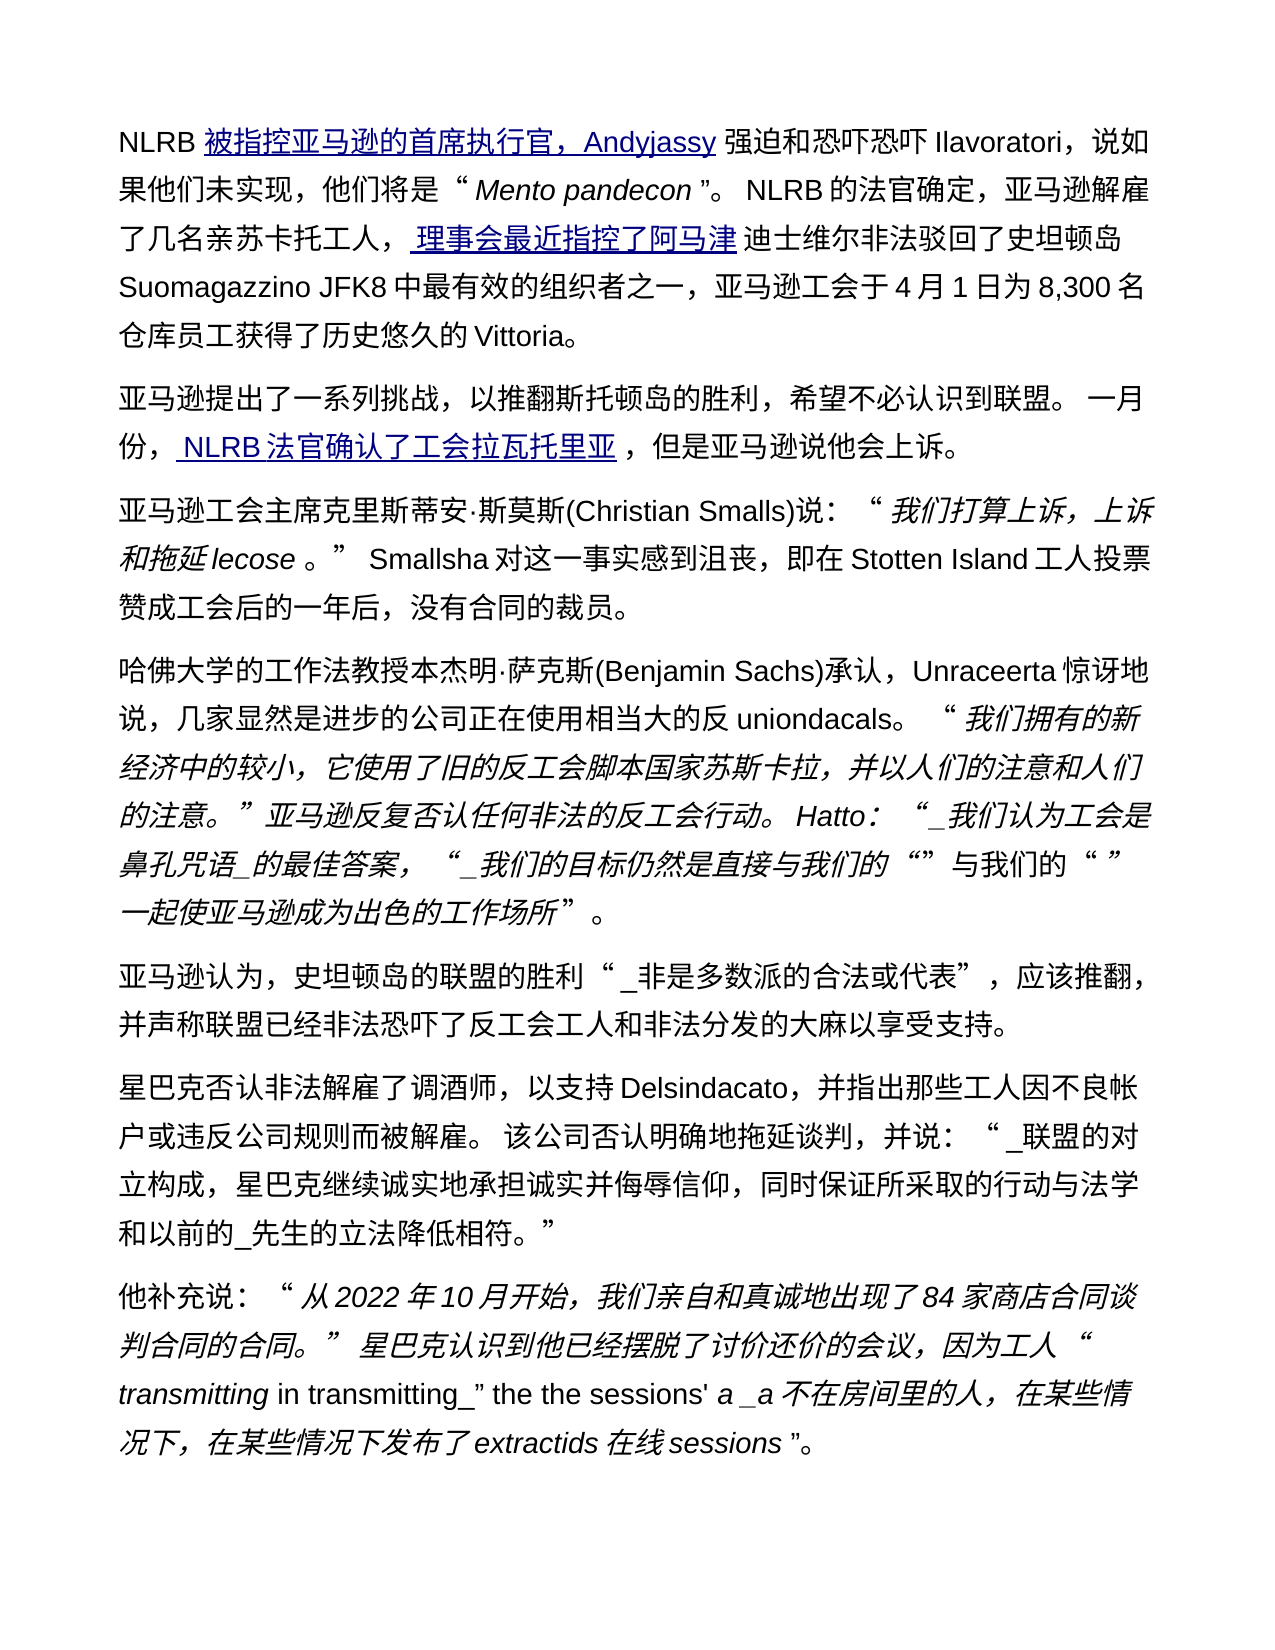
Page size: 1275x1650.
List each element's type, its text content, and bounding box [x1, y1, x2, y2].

text 亚马逊提出了一系列挑战，以推翻斯托顿岛的胜利，希望不必认识到联盟。 一月份， NLRB法官确认了工会拉瓦托里亚 ，但是亚马逊说他会上诉。 [118, 375, 1157, 466]
text 亚马逊认为，史坦顿岛的联盟的胜利“ _非是多数派的合法或代表”，应该推翻，并声称联盟已经非法恐吓了反工会工人和非法分发的大麻以享受支持。 [118, 953, 1157, 1044]
text NLRB 被指控亚马逊的首席执行官，Andyjassy 强迫和恐吓恐吓Ilavoratori，说如果他们未实现，他们将是“ Mento pandecon ”。 NLRB的法官确定，亚马逊解雇了几名亲苏卡托工人， 理事会最近指控了阿马津 迪士维尔非法驳回了史坦顿岛Suomagazzino JFK8中最有效的组织者之一，亚马逊工会于4月1日为8,300名仓库员工获得了历史悠久的Vittoria。 [118, 118, 1157, 354]
text 亚马逊工会主席克里斯蒂安·斯莫斯(Christian Smalls)说：“ 我们打算上诉，上诉和拖延lecose 。” Smallsha对这一事实感到沮丧，即在Stotten Island工人投票赞成工会后的一年后，没有合同的裁员。 [118, 487, 1157, 626]
text 哈佛大学的工作法教授本杰明·萨克斯(Benjamin Sachs)承认，Unraceerta惊讶地说，几家显然是进步的公司正在使用相当大的反uniondacals。 “ 我们拥有的新经济中的较小，它使用了旧的反工会脚本国家苏斯卡拉，并以人们的注意和人们的注意。”亚马逊反复否认任何非法的反工会行动。 Hatto：“ _我们认为工会是鼻孔咒语_的最佳答案，“ _我们的目标仍然是直接与我们的“ ”与我们的“ ”一起使亚马逊成为出色的工作场所 ”。 [118, 647, 1157, 932]
text 他补充说：“ 从2022年10月开始，我们亲自和真诚地出现了84家商店合同谈判合同的合同。” 星巴克认识到他已经摆脱了讨价还价的会议，因为工人“ transmitting in transmitting_” the the sessions' a _a不在房间里的人，在某些情况下，在某些情况下发布了extractids在线sessions ”。 [118, 1273, 1157, 1461]
text 星巴克否认非法解雇了调酒师，以支持Delsindacato，并指出那些工人因不良帐户或违反公司规则而被解雇。 该公司否认明确地拖延谈判，并说：“ _联盟的对立构成，星巴克继续诚实地承担诚实并侮辱信仰，同时保证所采取的行动与法学和以前的_先生的立法降低相符。” [118, 1065, 1157, 1253]
